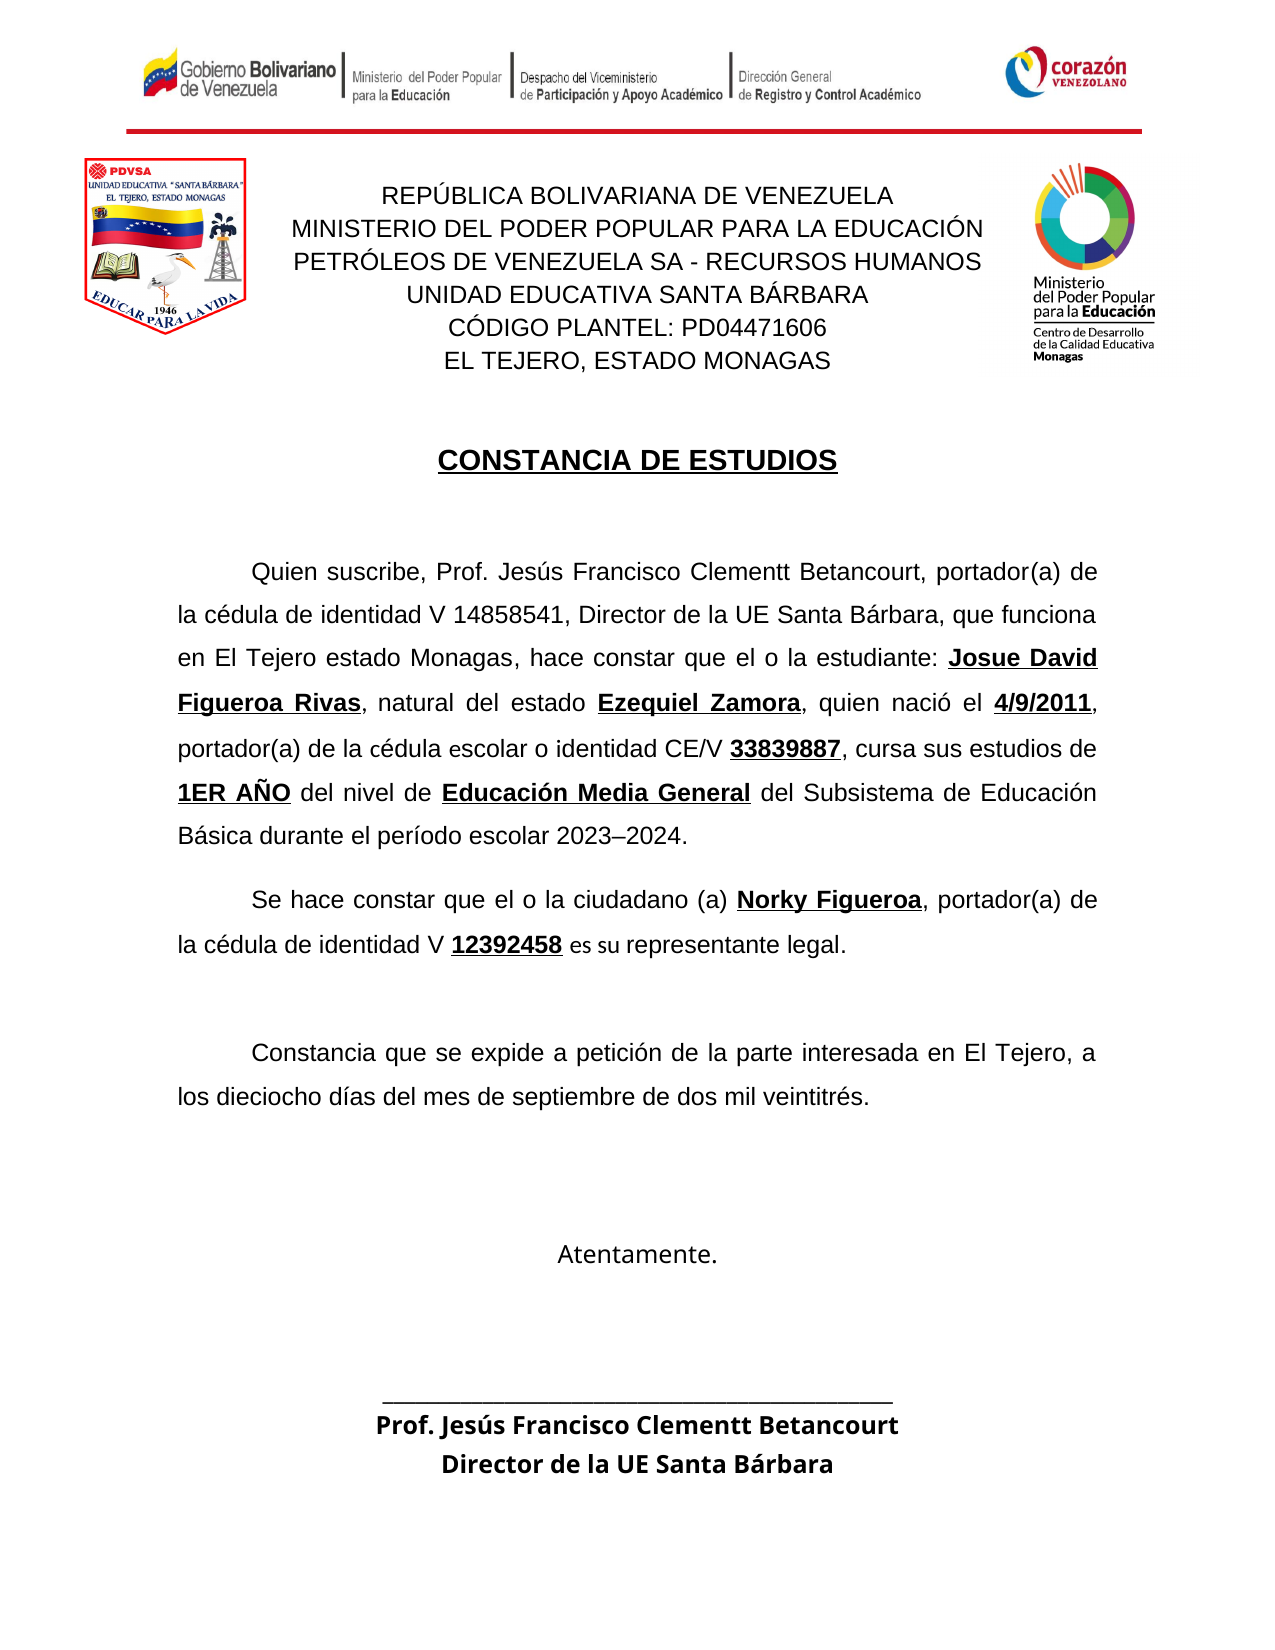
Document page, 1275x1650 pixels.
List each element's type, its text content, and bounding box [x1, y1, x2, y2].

subtitle PETRÓLEOS DE VENEZUELA SA - RECURSOS HUMANOS [252, 247, 978, 275]
text Atentamente. [177, 1237, 1098, 1271]
text Quien suscribe, Prof. Jesús Francisco Clementt Betancourt, portador(a) de la cédula de identidad V 14858541, Director de la UE Santa Bárbara, que funciona en El Tejero estado Monagas, hace constar que el o la estudiante: Josue David Figueroa Rivas, natural del estado Ezequiel Zamora, quien nació el 4/9/2011, portador(a) de la cédula escolar o identidad CE/V 33839887, cursa sus estudios de 1ER AÑO del nivel de Educación Media General del Subsistema de Educación Básica durante el período escolar 2023–2024. [177, 557, 1098, 849]
subtitle REPÚBLICA BOLIVARIANA DE VENEZUELA [252, 181, 978, 209]
text CÓDIGO PLANTEL: PD04471606 [177, 313, 978, 341]
text EL TEJERO, ESTADO MONAGAS [177, 346, 978, 374]
text ______________________________________________ [177, 1373, 1098, 1407]
text Constancia que se expide a petición de la parte interesada en El Tejero, a los dieciocho días del mes de septiembre de dos mil veintitrés. [177, 1038, 1098, 1110]
text UNIDAD EDUCATIVA SANTA BÁRBARA [252, 280, 978, 308]
text Se hace constar que el o la ciudadano (a) Norky Figueroa, portador(a) de la cédula de identidad V 12392458 es su representante legal. [177, 885, 1098, 959]
subtitle MINISTERIO DEL PODER POPULAR PARA LA EDUCACIÓN [252, 214, 978, 242]
text Director de la UE Santa Bárbara [177, 1447, 1098, 1481]
picture [126, 11, 1142, 134]
text Prof. Jesús Francisco Clementt Betancourt [177, 1407, 1098, 1441]
picture [978, 153, 1200, 377]
subtitle CONSTANCIA DE ESTUDIOS [177, 443, 1098, 476]
picture [79, 158, 252, 335]
